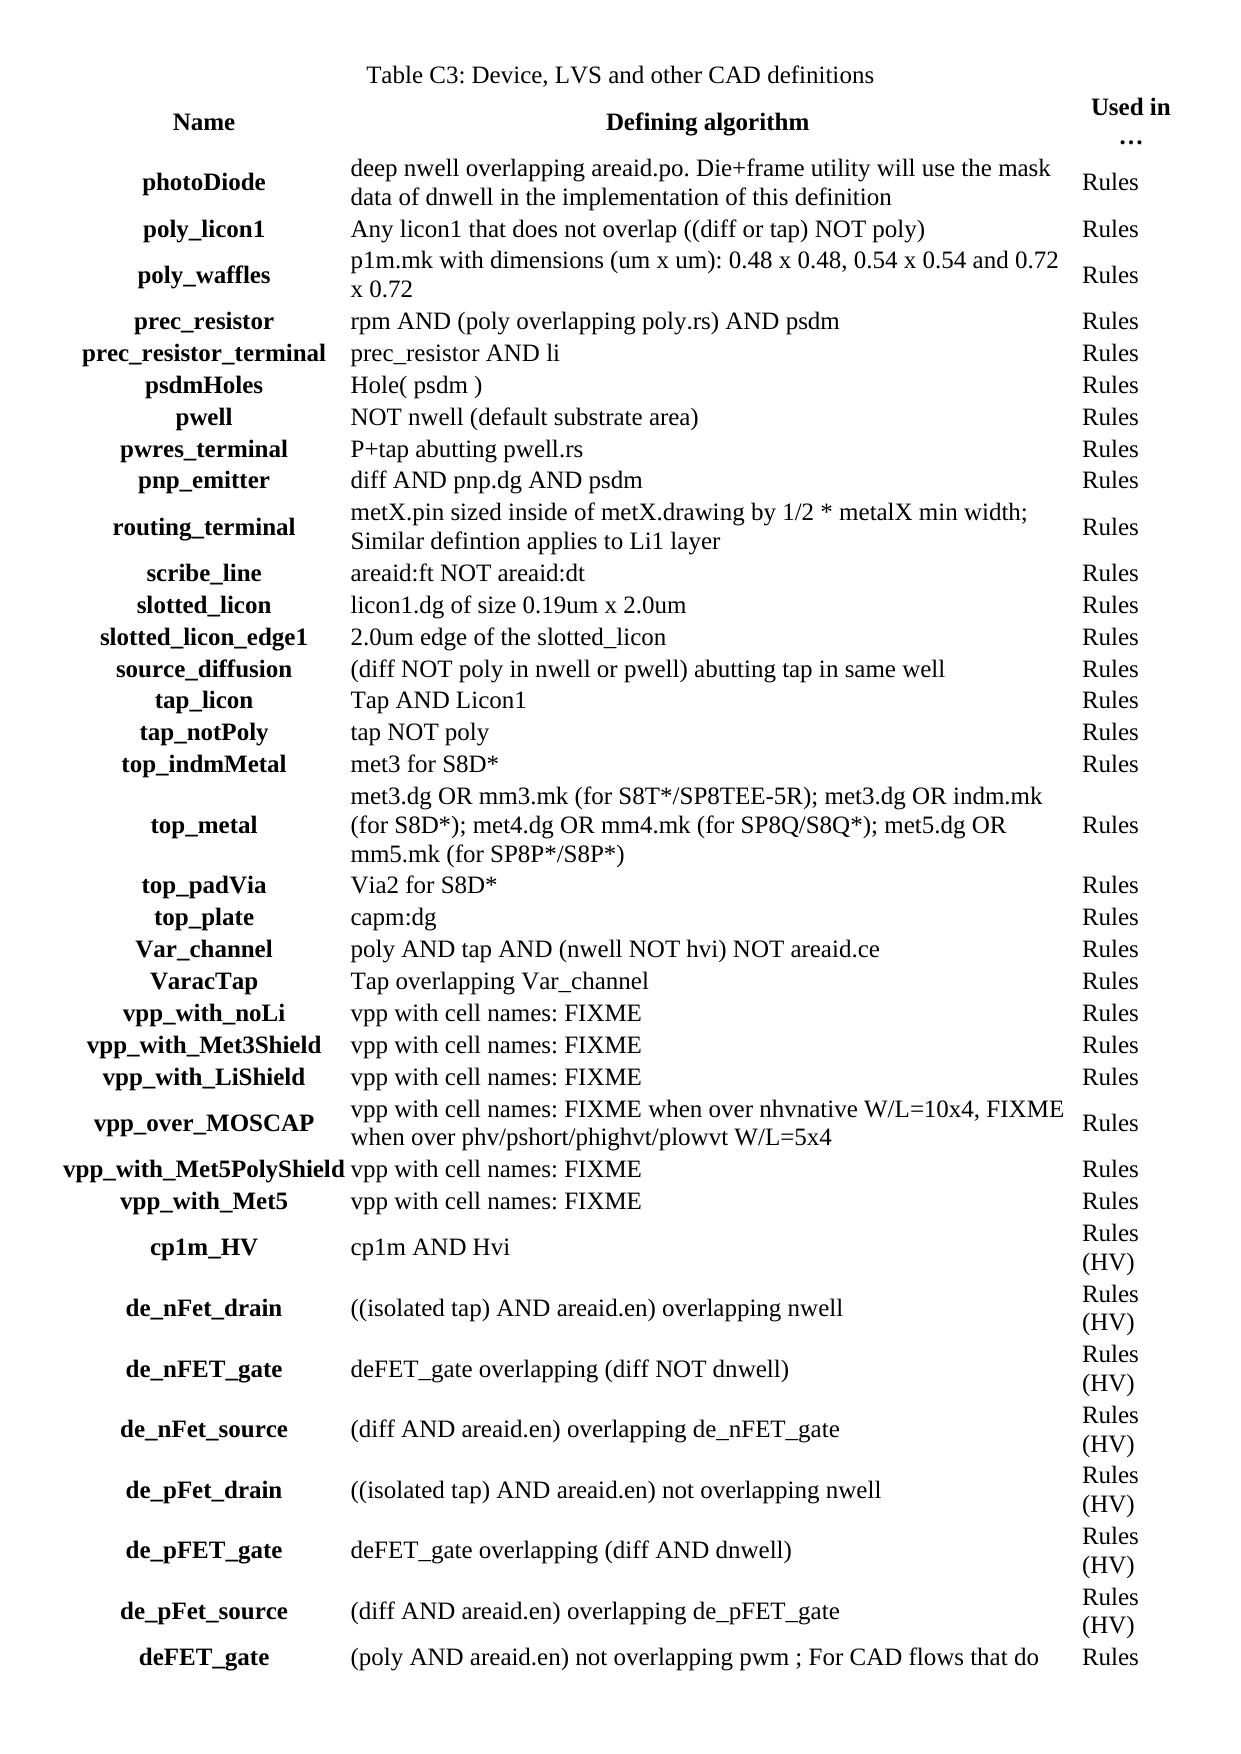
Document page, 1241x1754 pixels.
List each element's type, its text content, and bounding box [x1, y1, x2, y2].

table_cell de_pFet_drain [59, 1459, 349, 1520]
table_cell Var_channel [59, 933, 349, 965]
table_cell vpp_with_Met3Shield [59, 1029, 349, 1060]
table_cell Rules (HV) [1080, 1217, 1181, 1277]
table_cell Name [59, 91, 349, 152]
table_cell [1073, 1217, 1080, 1277]
table_cell Rules [1080, 965, 1181, 997]
table_cell [1066, 901, 1073, 933]
table_cell [1066, 244, 1073, 305]
table_cell [1073, 152, 1080, 212]
table_cell Any licon1 that does not overlap ((diff or tap) NOT poly) [349, 212, 1066, 244]
table_cell Rules [1080, 620, 1181, 652]
table_cell vpp_with_LiShield [59, 1060, 349, 1092]
table_cell [1066, 869, 1073, 901]
table_cell Rules [1080, 244, 1181, 305]
table_cell vpp with cell names: FIXME [349, 1060, 1066, 1092]
table_cell Rules (HV) [1080, 1338, 1181, 1398]
table_cell Rules [1080, 1153, 1181, 1185]
table_cell [1066, 1399, 1073, 1459]
table_cell [1073, 589, 1080, 620]
table_cell [1073, 1580, 1080, 1641]
table_cell source_diffusion [59, 652, 349, 684]
table_cell Rules [1080, 152, 1181, 212]
table_cell Rules [1080, 869, 1181, 901]
table_cell [1066, 91, 1073, 152]
table_cell vpp_with_Met5 [59, 1185, 349, 1217]
table_cell [1073, 1399, 1080, 1459]
table_cell de_nFet_drain [59, 1277, 349, 1338]
table_cell [1073, 1185, 1080, 1217]
table_cell (poly AND areaid.en) not overlapping pwm ; For CAD flows that do [349, 1641, 1066, 1673]
table_cell ((isolated tap) AND areaid.en) overlapping nwell [349, 1277, 1066, 1338]
table_cell [1073, 1092, 1080, 1153]
table_cell met3 for S8D* [349, 748, 1066, 780]
table_cell Hole( psdm ) [349, 369, 1066, 400]
table_cell Rules [1080, 748, 1181, 780]
table_cell Rules (HV) [1080, 1580, 1181, 1641]
table_cell [1066, 1092, 1073, 1153]
table_cell ((isolated tap) AND areaid.en) not overlapping nwell [349, 1459, 1066, 1520]
table_cell slotted_licon_edge1 [59, 620, 349, 652]
table_cell [1066, 1641, 1073, 1673]
table_cell Rules [1080, 652, 1181, 684]
table_cell Rules [1080, 1185, 1181, 1217]
table_cell vpp_with_noLi [59, 997, 349, 1028]
table_cell VaracTap [59, 965, 349, 997]
table_cell slotted_licon [59, 589, 349, 620]
table_cell [1066, 1338, 1073, 1398]
table_cell deFET_gate overlapping (diff AND dnwell) [349, 1520, 1066, 1580]
table_cell [1066, 1217, 1073, 1277]
table_cell de_pFet_source [59, 1580, 349, 1641]
table_cell [1066, 997, 1073, 1028]
table_cell [1073, 1641, 1080, 1673]
table_cell Defining algorithm [349, 91, 1066, 152]
table_cell top_plate [59, 901, 349, 933]
table_cell capm:dg [349, 901, 1066, 933]
table_cell scribe_line [59, 557, 349, 588]
table_cell [1066, 212, 1073, 244]
table_cell [1073, 432, 1080, 464]
table_cell Rules [1080, 716, 1181, 748]
table_cell [1073, 716, 1080, 748]
table_cell Rules [1080, 212, 1181, 244]
table_cell [1066, 965, 1073, 997]
table_cell [1066, 152, 1073, 212]
table_cell vpp with cell names: FIXME [349, 1185, 1066, 1217]
table_cell [1073, 557, 1080, 588]
table_cell [1073, 620, 1080, 652]
table_cell vpp with cell names: FIXME [349, 1153, 1066, 1185]
table_cell Tap AND Licon1 [349, 684, 1066, 716]
table_cell met3.dg OR mm3.mk (for S8T*/SP8TEE-5R); met3.dg OR indm.mk (for S8D*); met4.dg OR mm4.mk (for SP8Q/S8Q*); met5.dg OR mm5.mk (for SP8P*/S8P*) [349, 780, 1066, 869]
table_cell tap_licon [59, 684, 349, 716]
table_cell poly AND tap AND (nwell NOT hvi) NOT areaid.ce [349, 933, 1066, 965]
table_cell cp1m AND Hvi [349, 1217, 1066, 1277]
table_cell deFET_gate overlapping (diff NOT dnwell) [349, 1338, 1066, 1398]
table_cell [1066, 589, 1073, 620]
table_cell deFET_gate [59, 1641, 349, 1673]
table_cell vpp_with_Met5PolyShield [59, 1153, 349, 1185]
table_cell [1066, 369, 1073, 400]
table_cell (diff AND areaid.en) overlapping de_pFET_gate [349, 1580, 1066, 1641]
table_cell [1066, 684, 1073, 716]
table_cell pnp_emitter [59, 464, 349, 496]
table_cell Via2 for S8D* [349, 869, 1066, 901]
table_cell [1066, 496, 1073, 557]
table_cell [1066, 748, 1073, 780]
table_cell Rules [1080, 400, 1181, 432]
table_cell [1066, 1185, 1073, 1217]
table_cell [1073, 369, 1080, 400]
table_cell Rules [1080, 369, 1181, 400]
table_cell NOT nwell (default substrate area) [349, 400, 1066, 432]
table_cell Rules [1080, 337, 1181, 368]
table_cell photoDiode [59, 152, 349, 212]
table_cell [1073, 1459, 1080, 1520]
table_cell poly_waffles [59, 244, 349, 305]
table_cell prec_resistor [59, 305, 349, 337]
table_cell [1073, 748, 1080, 780]
table_cell P+tap abutting pwell.rs [349, 432, 1066, 464]
table_cell Rules [1080, 464, 1181, 496]
table_cell [1066, 337, 1073, 368]
table_cell diff AND pnp.dg AND psdm [349, 464, 1066, 496]
table_cell [1073, 780, 1080, 869]
table_cell poly_licon1 [59, 212, 349, 244]
table_cell Rules [1080, 1092, 1181, 1153]
table_cell [1066, 620, 1073, 652]
table_cell vpp with cell names: FIXME [349, 997, 1066, 1028]
table_cell Rules (HV) [1080, 1277, 1181, 1338]
table_cell de_nFet_source [59, 1399, 349, 1459]
table_cell routing_terminal [59, 496, 349, 557]
table_cell Used in … [1080, 91, 1181, 152]
table_cell [1066, 400, 1073, 432]
table_cell [1073, 1153, 1080, 1185]
table_cell [1073, 212, 1080, 244]
table_cell Rules [1080, 557, 1181, 588]
table_cell areaid:ft NOT areaid:dt [349, 557, 1066, 588]
table_cell (diff AND areaid.en) overlapping de_nFET_gate [349, 1399, 1066, 1459]
table_cell de_nFET_gate [59, 1338, 349, 1398]
table_cell Rules [1080, 901, 1181, 933]
table_cell Tap overlapping Var_channel [349, 965, 1066, 997]
table_cell [1066, 1029, 1073, 1060]
table_cell metX.pin sized inside of metX.drawing by 1/2 * metalX min width; Similar defintion applies to Li1 layer [349, 496, 1066, 557]
table_cell [1066, 1060, 1073, 1092]
table_cell top_padVia [59, 869, 349, 901]
table_cell Rules [1080, 780, 1181, 869]
table_cell (diff NOT poly in nwell or pwell) abutting tap in same well [349, 652, 1066, 684]
table_cell Rules (HV) [1080, 1399, 1181, 1459]
table_cell [1073, 933, 1080, 965]
table_cell Rules [1080, 432, 1181, 464]
table_cell [1073, 1060, 1080, 1092]
table_cell [1073, 965, 1080, 997]
table_cell [1073, 684, 1080, 716]
table_cell [1073, 869, 1080, 901]
table_cell [1066, 1580, 1073, 1641]
table_cell rpm AND (poly overlapping poly.rs) AND psdm [349, 305, 1066, 337]
table_cell [1073, 400, 1080, 432]
table_cell tap_notPoly [59, 716, 349, 748]
table_cell [1066, 1277, 1073, 1338]
table_cell [1073, 652, 1080, 684]
table_cell Rules [1080, 589, 1181, 620]
table_cell [1066, 432, 1073, 464]
table_cell pwell [59, 400, 349, 432]
table_cell [1066, 780, 1073, 869]
table_cell top_metal [59, 780, 349, 869]
table_cell [1066, 1459, 1073, 1520]
table_cell [1066, 464, 1073, 496]
table_cell [1073, 244, 1080, 305]
table_cell licon1.dg of size 0.19um x 2.0um [349, 589, 1066, 620]
table_cell psdmHoles [59, 369, 349, 400]
table_cell [1073, 1277, 1080, 1338]
table_cell Rules [1080, 1029, 1181, 1060]
table_cell Rules [1080, 933, 1181, 965]
table_cell vpp_over_MOSCAP [59, 1092, 349, 1153]
table_cell Rules [1080, 684, 1181, 716]
table_cell [1073, 901, 1080, 933]
table_cell [1073, 1338, 1080, 1398]
table_cell [1073, 997, 1080, 1028]
table_cell Rules [1080, 997, 1181, 1028]
table_header Table C3: Device, LVS and other CAD definitions [59, 59, 1181, 91]
table_cell Rules [1080, 496, 1181, 557]
table_cell pwres_terminal [59, 432, 349, 464]
table_cell [1073, 464, 1080, 496]
table_cell vpp with cell names: FIXME when over nhvnative W/L=10x4, FIXME when over phv/pshort/phighvt/plowvt W/L=5x4 [349, 1092, 1066, 1153]
table_cell vpp with cell names: FIXME [349, 1029, 1066, 1060]
table_cell prec_resistor AND li [349, 337, 1066, 368]
table_cell [1066, 1153, 1073, 1185]
table_cell [1073, 1029, 1080, 1060]
table_cell cp1m_HV [59, 1217, 349, 1277]
table_cell [1073, 305, 1080, 337]
table_cell Rules (HV) [1080, 1459, 1181, 1520]
table_cell prec_resistor_terminal [59, 337, 349, 368]
table_cell Rules (HV) [1080, 1520, 1181, 1580]
table_cell [1073, 1520, 1080, 1580]
table_cell [1066, 933, 1073, 965]
table_cell [1066, 652, 1073, 684]
table_cell 2.0um edge of the slotted_licon [349, 620, 1066, 652]
table_cell [1066, 1520, 1073, 1580]
table_cell top_indmMetal [59, 748, 349, 780]
table_cell de_pFET_gate [59, 1520, 349, 1580]
table_cell tap NOT poly [349, 716, 1066, 748]
table_cell [1066, 305, 1073, 337]
table_cell [1073, 337, 1080, 368]
table_cell [1066, 557, 1073, 588]
table_cell Rules [1080, 1060, 1181, 1092]
table_cell Rules [1080, 1641, 1181, 1673]
table_cell [1066, 716, 1073, 748]
table_cell deep nwell overlapping areaid.po. Die+frame utility will use the mask data of dnwell in the implementation of this definition [349, 152, 1066, 212]
table_cell [1073, 496, 1080, 557]
table_cell Rules [1080, 305, 1181, 337]
table_cell [1073, 91, 1080, 152]
table_cell p1m.mk with dimensions (um x um): 0.48 x 0.48, 0.54 x 0.54 and 0.72 x 0.72 [349, 244, 1066, 305]
